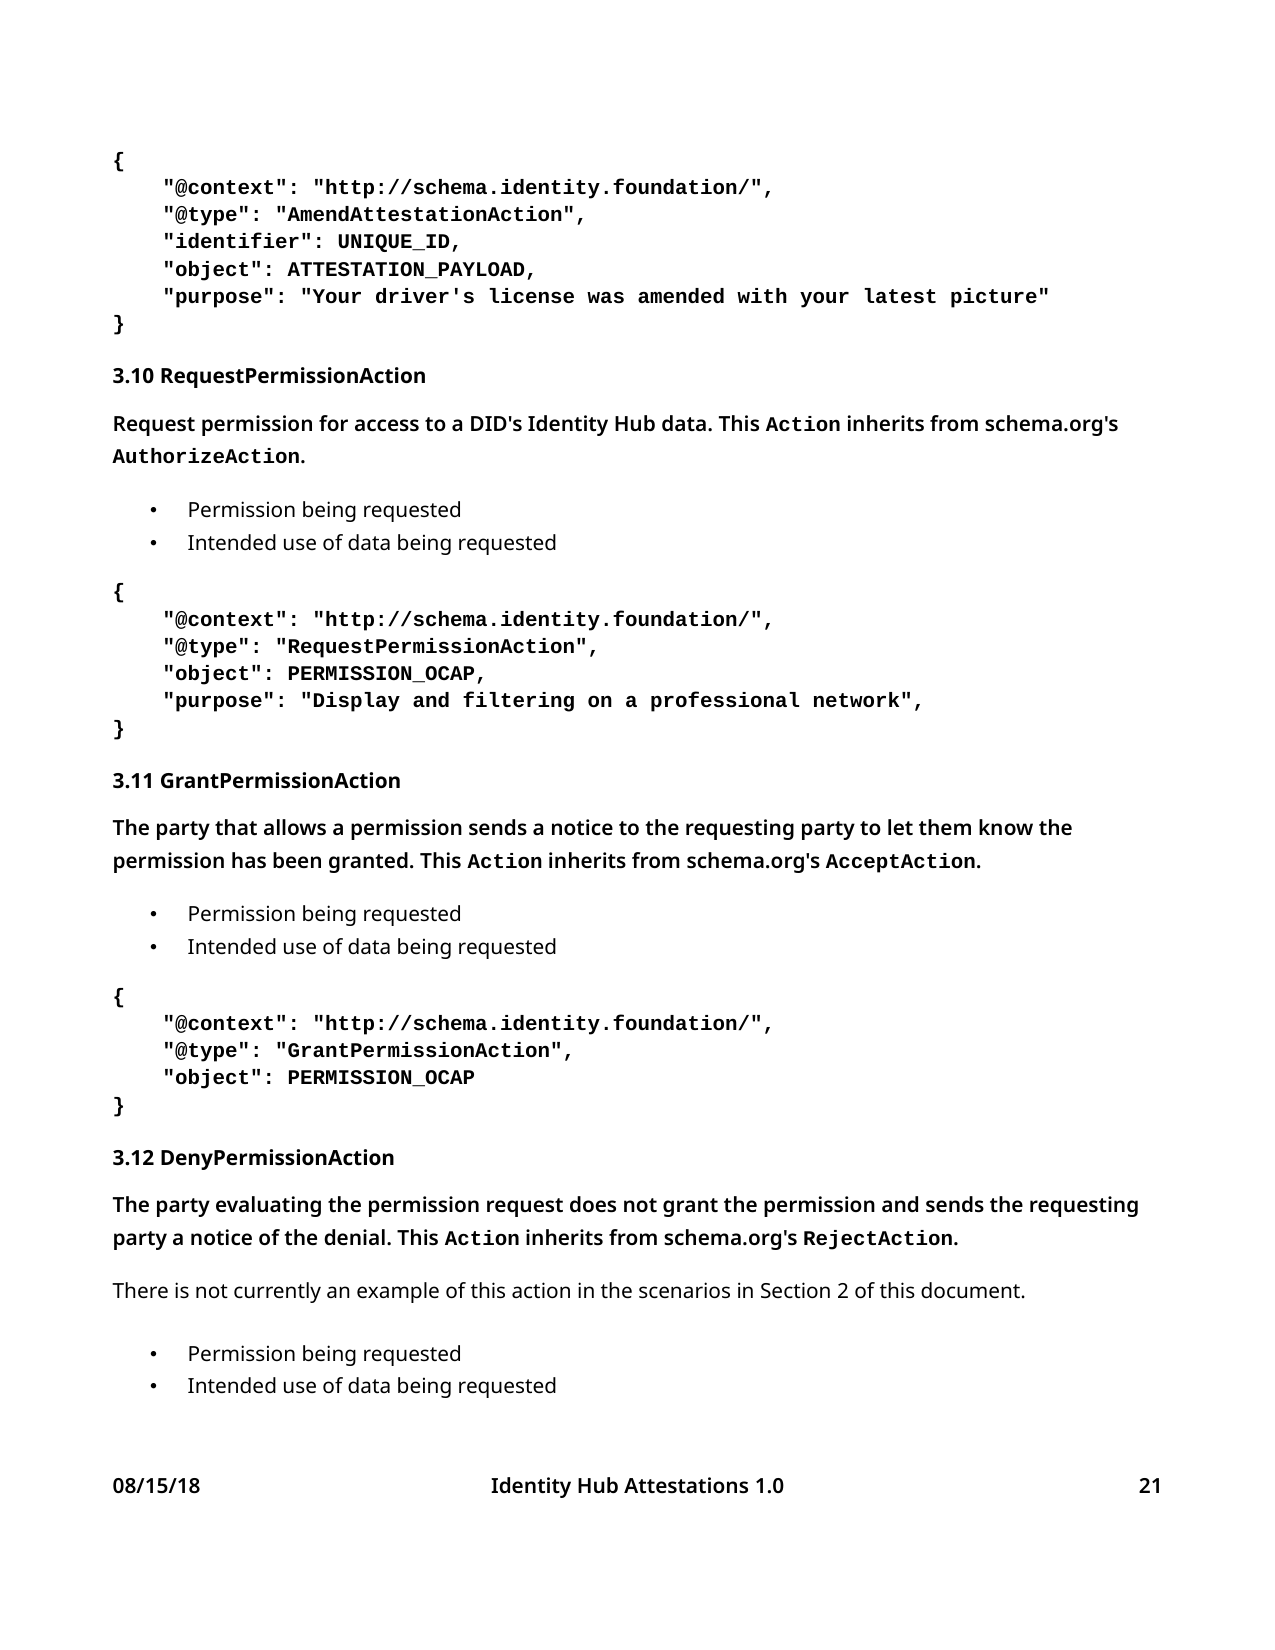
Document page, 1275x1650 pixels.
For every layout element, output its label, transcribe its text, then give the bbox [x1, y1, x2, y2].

list Permission being requested [150, 1339, 1162, 1367]
text } [112, 313, 1162, 337]
list Intended use of data being requested [150, 932, 1162, 961]
subtitle 3.11 GrantPermissionAction [112, 766, 1162, 794]
text "object": PERMISSION_OCAP [112, 1067, 1162, 1091]
text The party that allows a permission sends a notice to the requesting party to let them know the permission has been granted. This Action inherits from schema.org's AcceptAction. [112, 813, 1162, 874]
text "purpose": "Display and filtering on a professional network", [112, 690, 1162, 714]
subtitle 3.12 DenyPermissionAction [112, 1143, 1162, 1171]
text "@type": "GrantPermissionAction", [112, 1040, 1162, 1064]
text "identifier": UNIQUE_ID, [112, 232, 1162, 255]
text } [112, 1094, 1162, 1118]
list Permission being requested [150, 495, 1162, 524]
subtitle 3.10 RequestPermissionAction [112, 361, 1162, 390]
text The party evaluating the permission request does not grant the permission and sends the requesting party a notice of the denial. This Action inherits from schema.org's RejectAction. [112, 1190, 1162, 1252]
list Intended use of data being requested [150, 528, 1162, 556]
text { [112, 150, 1162, 174]
text { [112, 582, 1162, 605]
text "@context": "http://schema.identity.foundation/", [112, 1013, 1162, 1037]
text There is not currently an example of this action in the scenarios in Section 2 of this document. [112, 1277, 1162, 1305]
text { [112, 986, 1162, 1009]
list Permission being requested [150, 899, 1162, 928]
text "@context": "http://schema.identity.foundation/", [112, 609, 1162, 632]
text Request permission for access to a DID's Identity Hub data. This Action inherits from schema.org's AuthorizeAction. [112, 409, 1162, 470]
text "@context": "http://schema.identity.foundation/", [112, 177, 1162, 201]
list Intended use of data being requested [150, 1371, 1162, 1400]
text } [112, 717, 1162, 741]
text "purpose": "Your driver's license was amended with your latest picture" [112, 286, 1162, 309]
text "@type": "RequestPermissionAction", [112, 636, 1162, 659]
text "object": PERMISSION_OCAP, [112, 663, 1162, 687]
text "@type": "AmendAttestationAction", [112, 204, 1162, 228]
text "object": ATTESTATION_PAYLOAD, [112, 259, 1162, 282]
